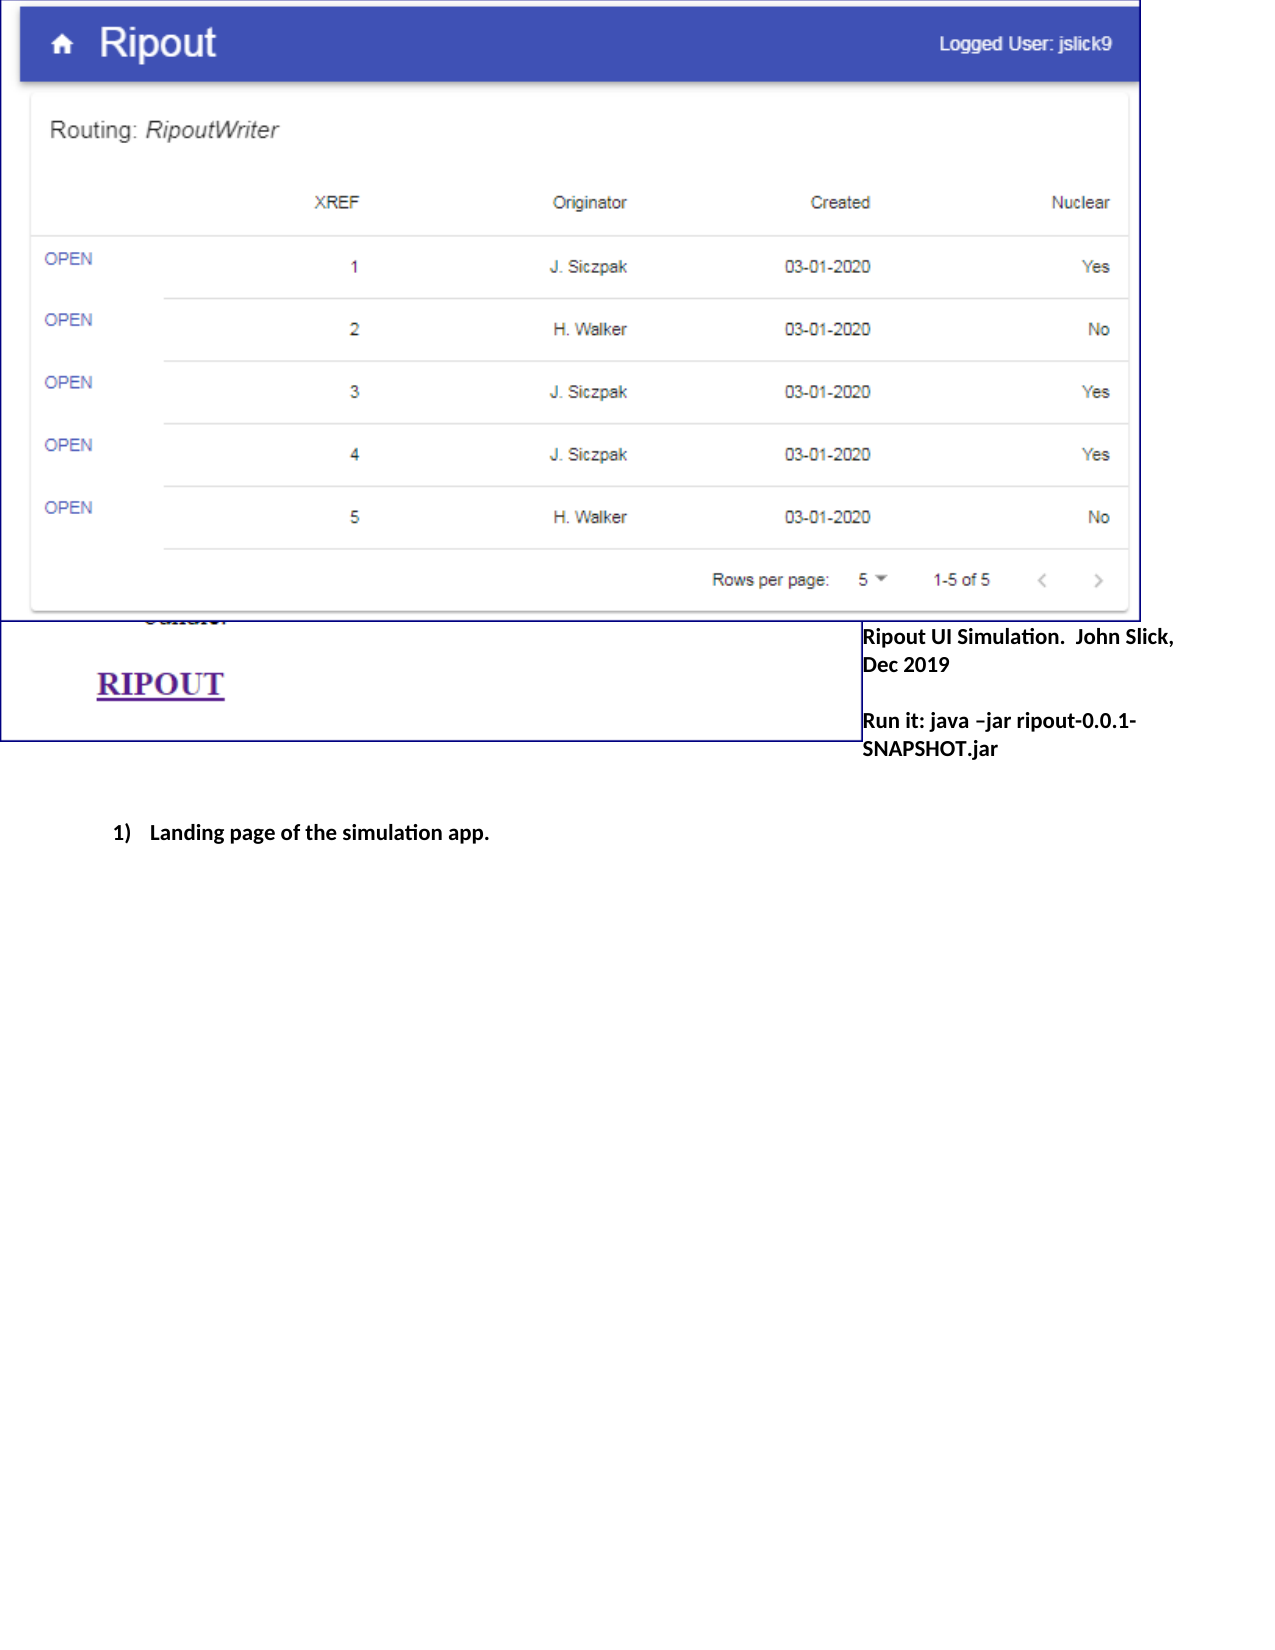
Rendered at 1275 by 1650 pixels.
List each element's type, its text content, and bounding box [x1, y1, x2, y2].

text Ripout UI Simulation. John Slick, Dec 2019 [863, 75, 1200, 678]
picture [0, 0, 1141, 742]
text Run it: java –jar ripout-0.0.1-SNAPSHOT.jar [75, 706, 1200, 762]
list Landing page of the simulation app. [112, 818, 1200, 846]
